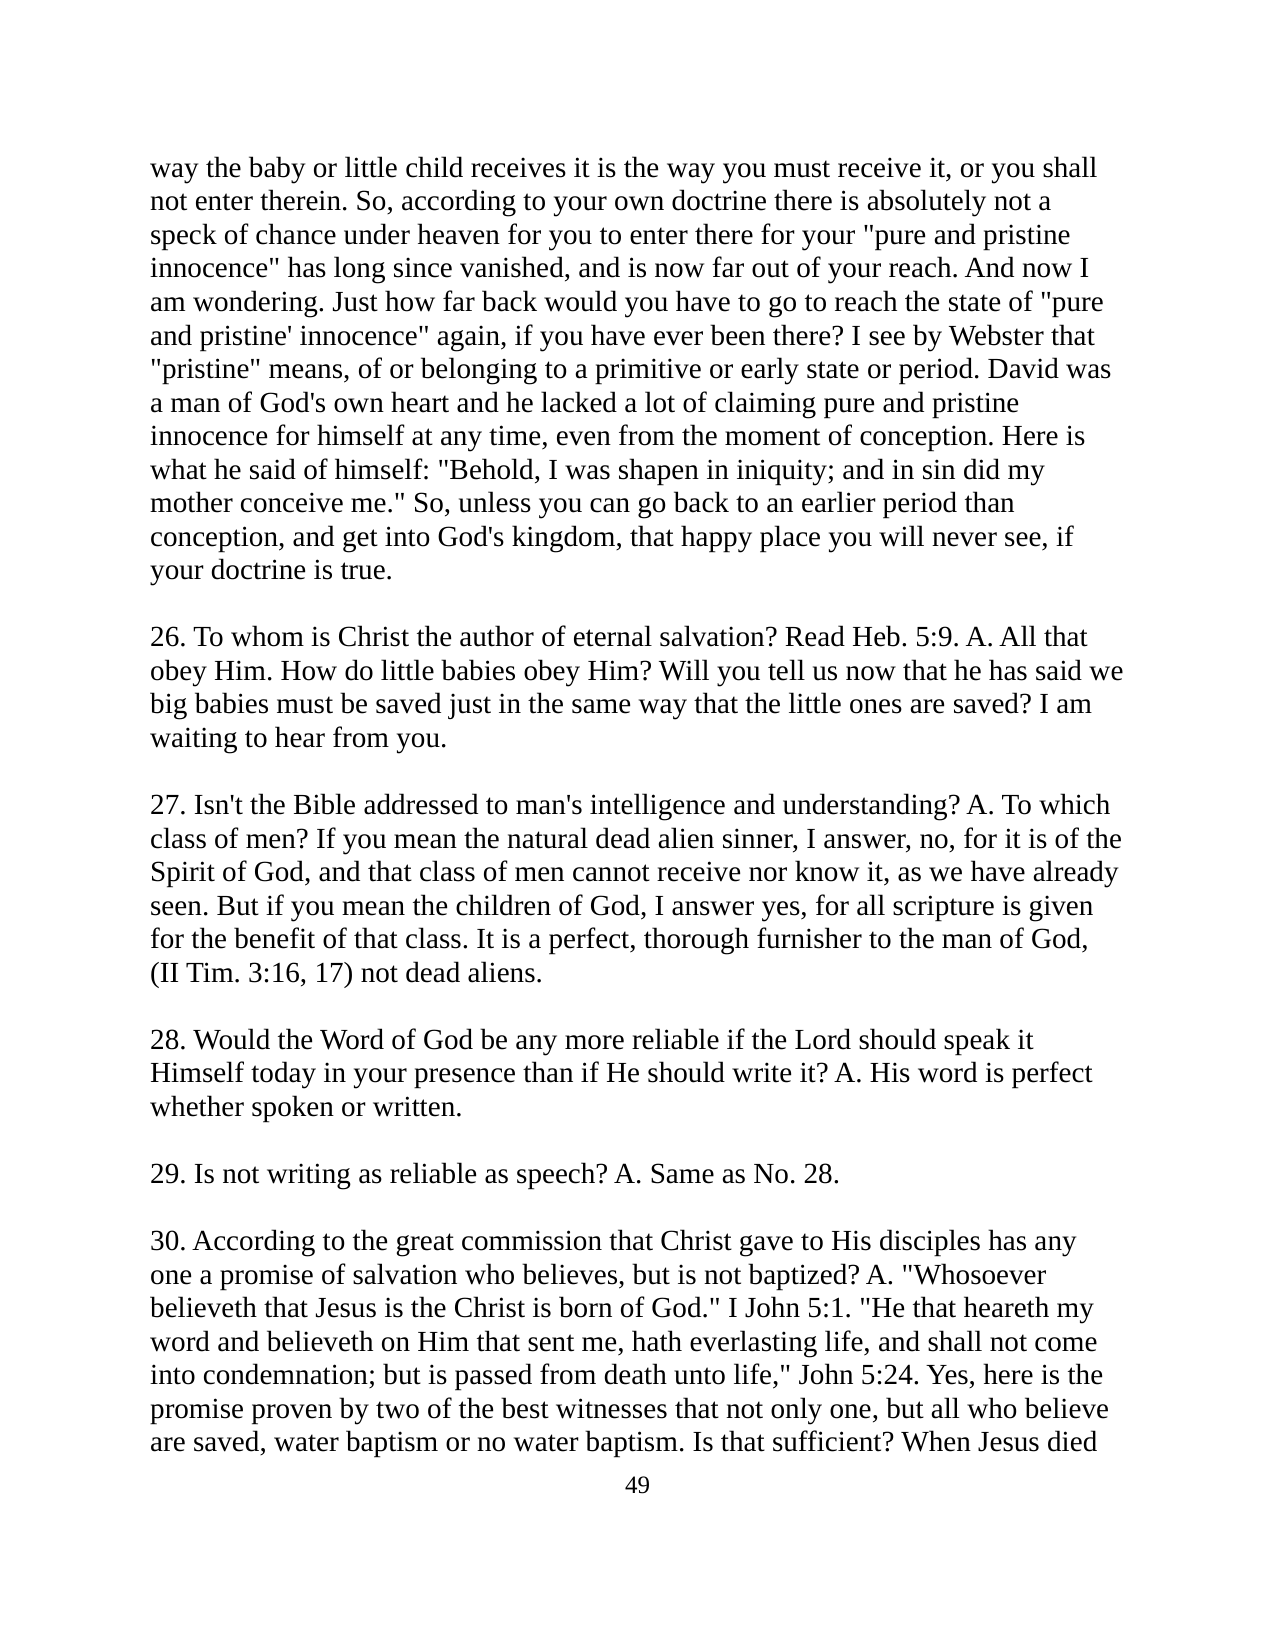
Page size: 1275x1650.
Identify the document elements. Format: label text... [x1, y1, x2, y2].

text 26. To whom is Christ the author of eternal salvation? Read Heb. 5:9. A. All that obey Him. How do little babies obey Him? Will you tell us now that he has said we big babies must be saved just in the same way that the little ones are saved? I am waiting to hear from you. [150, 619, 1125, 754]
text 28. Would the Word of God be any more reliable if the Lord should speak it Himself today in your presence than if He should write it? A. His word is perfect whether spoken or written. [150, 1022, 1125, 1123]
text 30. According to the great commission that Christ gave to His disciples has any one a promise of salvation who believes, but is not baptized? A. "Whosoever believeth that Jesus is the Christ is born of God." I John 5:1. "He that heareth my word and believeth on Him that sent me, hath everlasting life, and shall not come into condemnation; but is passed from death unto life," John 5:24. Yes, here is the promise proven by two of the best witnesses that not only one, but all who believe are saved, water baptism or no water baptism. Is that sufficient? When Jesus died [150, 1223, 1125, 1458]
text 27. Isn't the Bible addressed to man's intelligence and understanding? A. To which class of men? If you mean the natural dead alien sinner, I answer, no, for it is of the Spirit of God, and that class of men cannot receive nor know it, as we have already seen. But if you mean the children of God, I answer yes, for all scripture is given for the benefit of that class. It is a perfect, thorough furnisher to the man of God, (II Tim. 3:16, 17) not dead aliens. [150, 787, 1125, 988]
text way the baby or little child receives it is the way you must receive it, or you shall not enter therein. So, according to your own doctrine there is absolutely not a speck of chance under heaven for you to enter there for your "pure and pristine innocence" has long since vanished, and is now far out of your reach. And now I am wondering. Just how far back would you have to go to reach the state of "pure and pristine' innocence" again, if you have ever been there? I see by Webster that "pristine" means, of or belonging to a primitive or early state or period. David was a man of God's own heart and he lacked a lot of claiming pure and pristine innocence for himself at any time, even from the moment of conception. Here is what he said of himself: "Behold, I was shapen in iniquity; and in sin did my mother conceive me." So, unless you can go back to an earlier period than conception, and get into God's kingdom, that happy place you will never see, if your doctrine is true. [150, 150, 1125, 586]
text 29. Is not writing as reliable as speech? A. Same as No. 28. [150, 1156, 1125, 1190]
